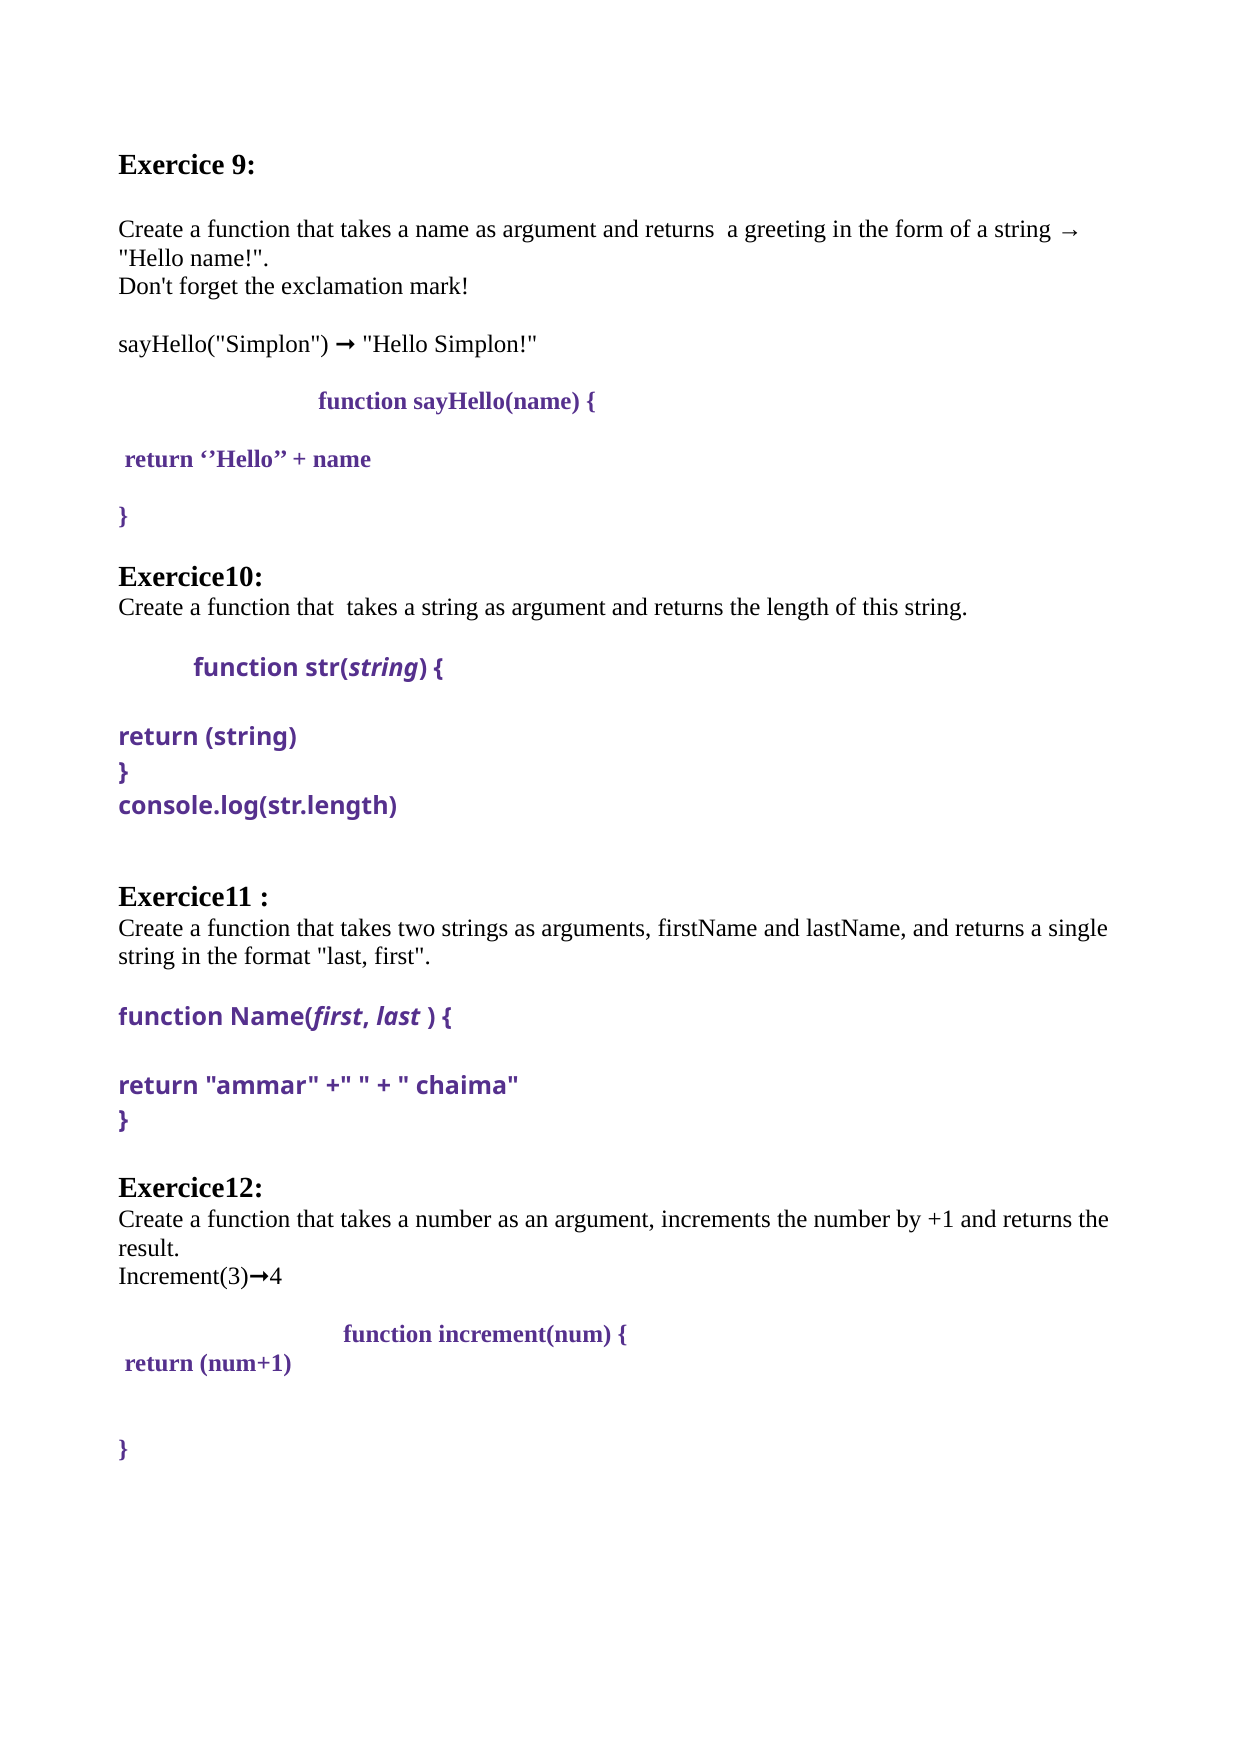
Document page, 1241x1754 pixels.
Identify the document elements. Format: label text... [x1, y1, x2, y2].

text } [118, 753, 1122, 787]
text } [118, 1434, 1122, 1463]
text function str(string) { [118, 650, 1122, 684]
text Create a function that takes a string as argument and returns the length of this string. [118, 592, 1122, 621]
text sayHello("Simplon") ➞ "Hello Simplon!" [118, 329, 1122, 358]
text return "ammar" +" " + " chaima" [118, 1067, 1122, 1102]
text console.log(str.length) [118, 787, 1122, 822]
text function increment(num) { [118, 1319, 1122, 1348]
text Create a function that takes a name as argument and returns a greeting in the form of a string → "Hello name!". [118, 214, 1122, 271]
text Exercice11 : [118, 879, 1122, 913]
text return ‘’Hello’’ + name [118, 444, 1122, 473]
text function sayHello(name) { [118, 386, 1122, 415]
text Exercice12: [118, 1170, 1122, 1204]
text } [118, 1102, 1122, 1136]
text Exercice10: [118, 559, 1122, 592]
text return (string) [118, 718, 1122, 753]
text Don't forget the exclamation mark! [118, 271, 1122, 300]
text Exercice 9: [118, 147, 1122, 180]
text return (num+1) [118, 1348, 1122, 1376]
text } [118, 501, 1122, 530]
text Increment(3)➞4 [118, 1261, 1122, 1290]
text Create a function that takes two strings as arguments, firstName and lastName, and returns a single string in the format "last, first". [118, 913, 1122, 970]
text Create a function that takes a number as an argument, increments the number by +1 and returns the result. [118, 1204, 1122, 1261]
text function Name(first, last ) { [118, 999, 1122, 1033]
